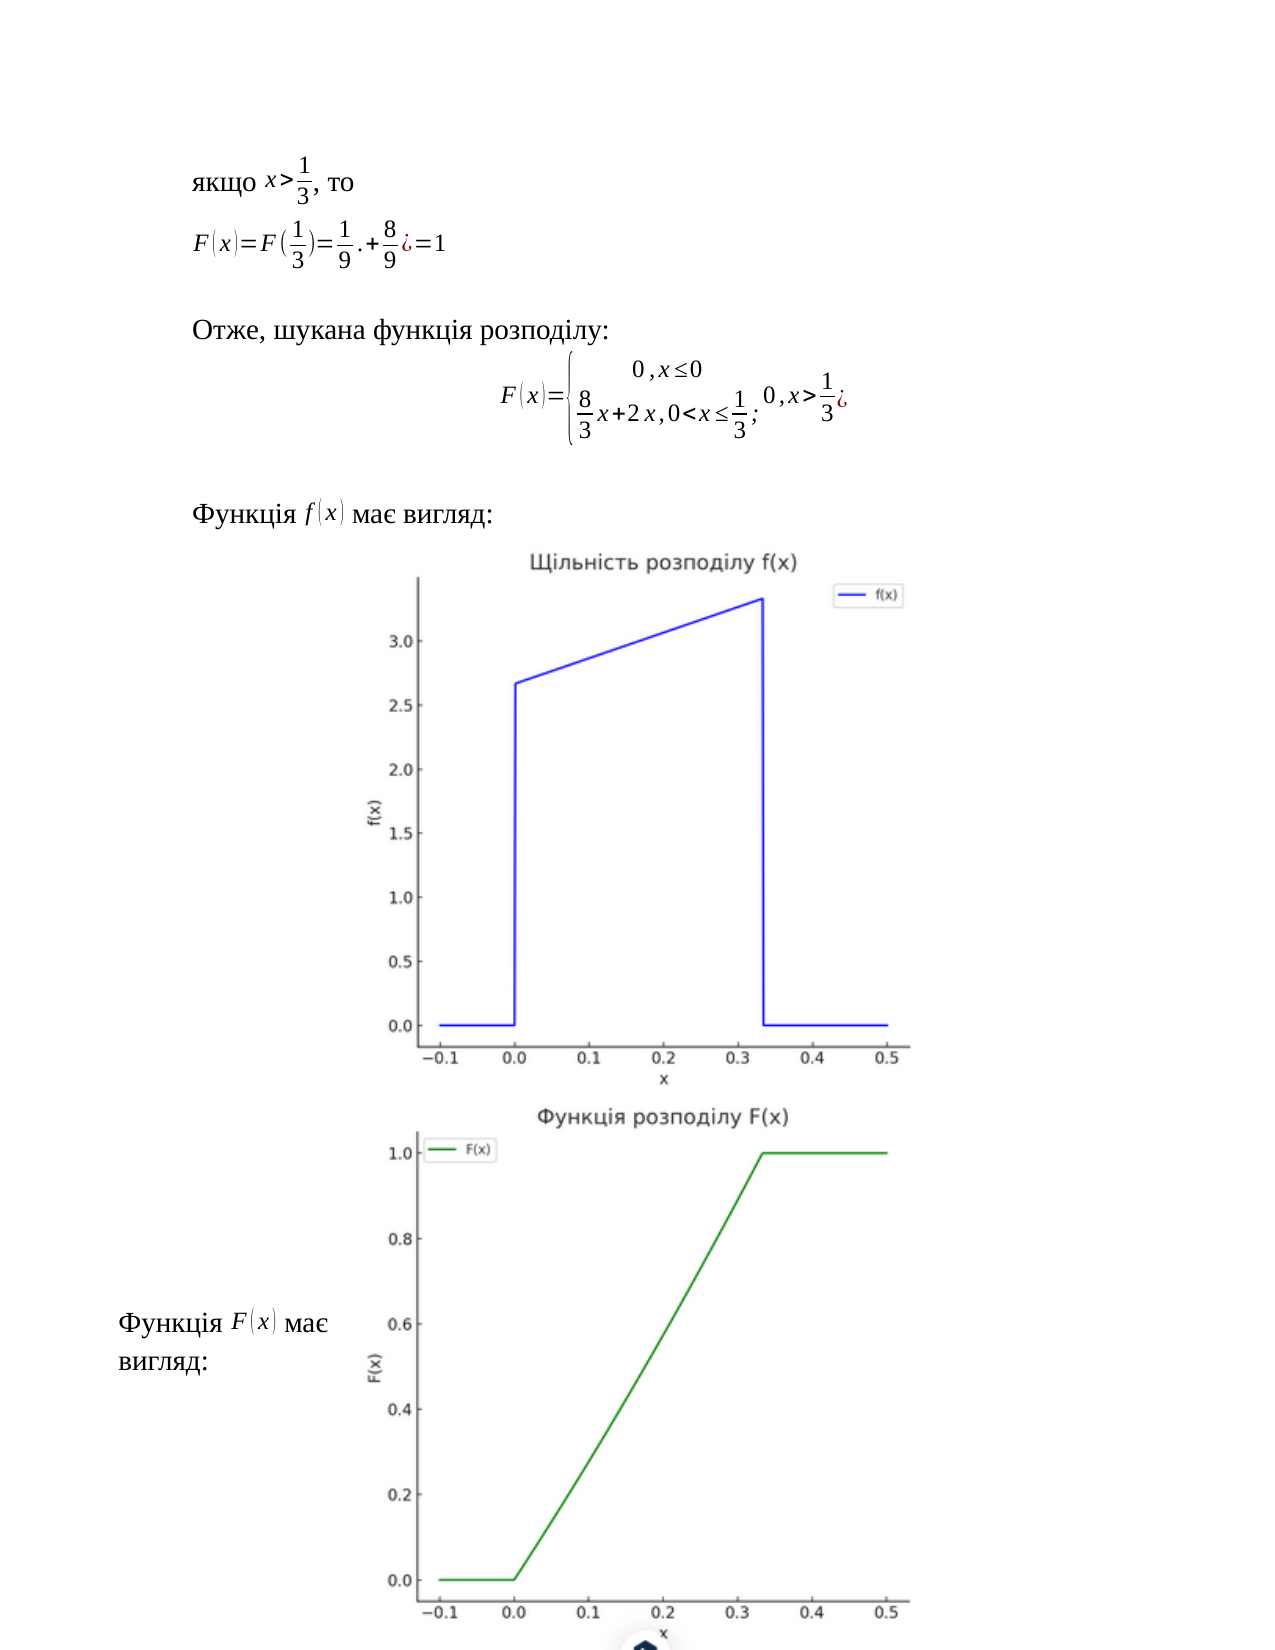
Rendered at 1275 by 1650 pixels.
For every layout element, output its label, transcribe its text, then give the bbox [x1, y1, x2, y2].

picture [361, 546, 914, 1097]
text [914, 1305, 1157, 1377]
text Функція має вигляд: [118, 496, 1157, 529]
picture [361, 1100, 914, 1650]
text Функція має вигляд: [118, 1305, 361, 1377]
text якщо , то [118, 151, 1157, 210]
text Отже, шукана функція розподілу: [118, 312, 1157, 346]
